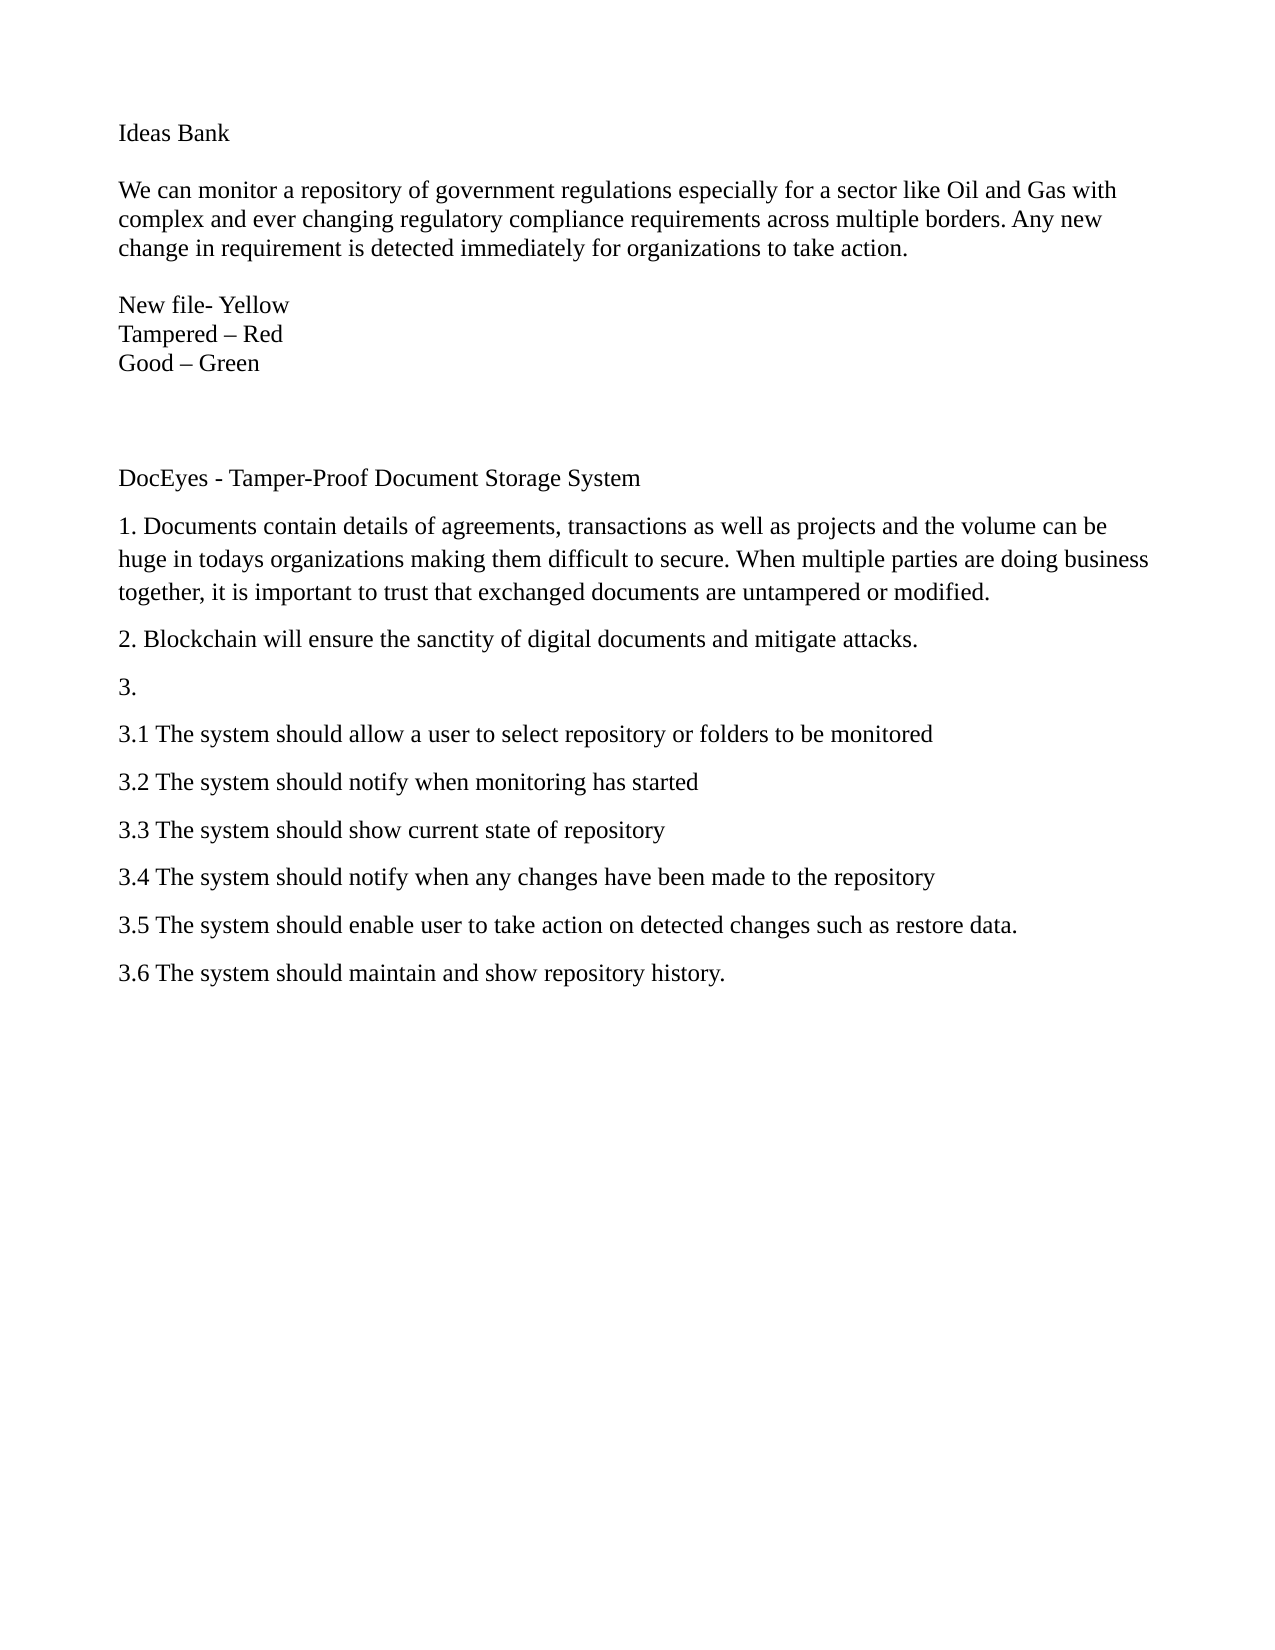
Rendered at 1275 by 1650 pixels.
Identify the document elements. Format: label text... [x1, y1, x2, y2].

text We can monitor a repository of government regulations especially for a sector like Oil and Gas with complex and ever changing regulatory compliance requirements across multiple borders. Any new change in requirement is detected immediately for organizations to take action. [118, 176, 1157, 262]
text Tampered – Red [118, 319, 1157, 348]
text 3.4 The system should notify when any changes have been made to the repository [118, 862, 1157, 891]
text DocEyes - Tamper-Proof Document Storage System [118, 463, 1157, 492]
text 3.3 The system should show current state of repository [118, 815, 1157, 843]
text 3.2 The system should notify when monitoring has started [118, 767, 1157, 796]
text 1. Documents contain details of agreements, transactions as well as projects and the volume can be huge in todays organizations making them difficult to secure. When multiple parties are doing business together, it is important to trust that exchanged documents are untampered or modified. [118, 511, 1157, 606]
text 3.5 The system should enable user to take action on detected changes such as restore data. [118, 910, 1157, 939]
text 3.6 The system should maintain and show repository history. [118, 958, 1157, 986]
text Ideas Bank [118, 118, 1157, 147]
text 3.1 The system should allow a user to select repository or folders to be monitored [118, 719, 1157, 748]
text 2. Blockchain will ensure the sanctity of digital documents and mitigate attacks. [118, 624, 1157, 653]
text Good – Green [118, 348, 1157, 377]
text New file- Yellow [118, 291, 1157, 319]
text 3. [118, 672, 1157, 701]
